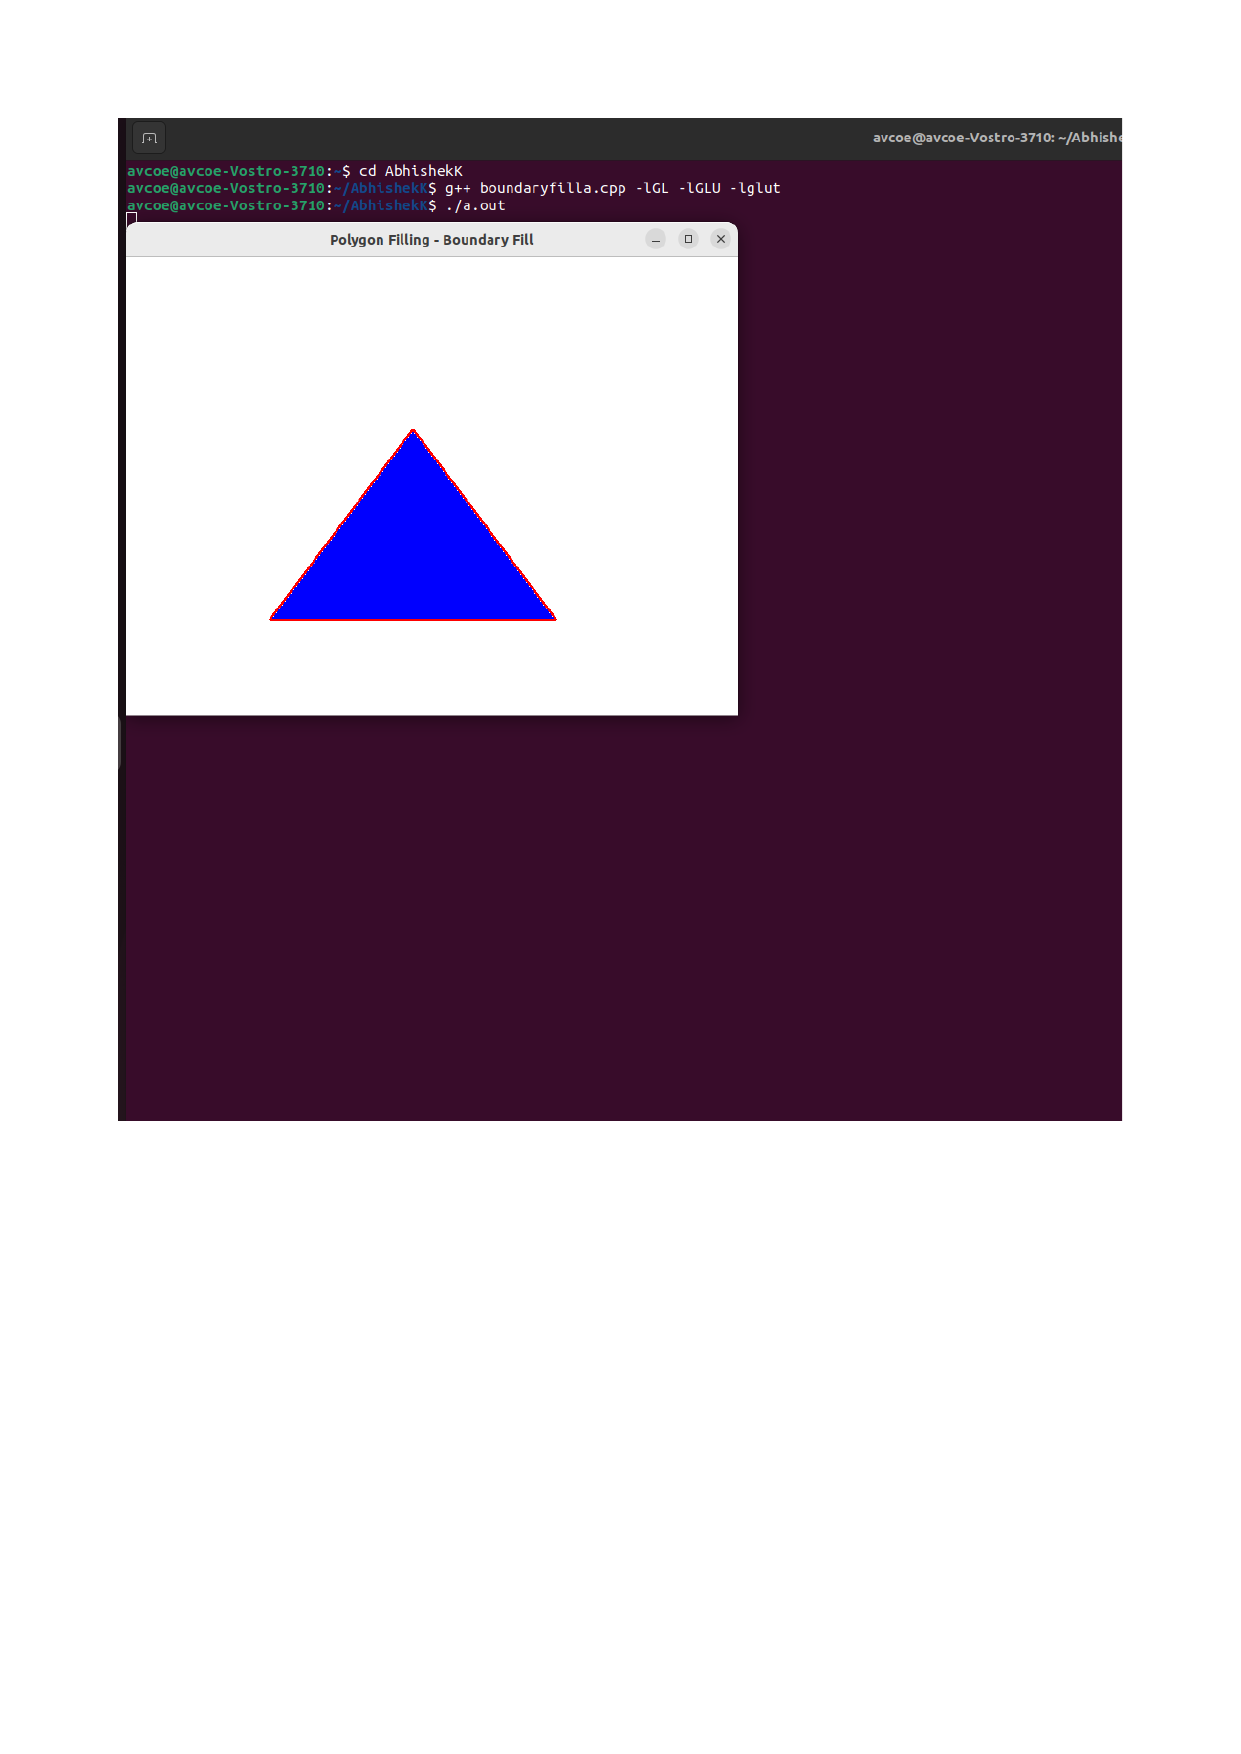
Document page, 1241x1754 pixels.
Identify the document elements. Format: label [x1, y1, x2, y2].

picture [118, 118, 1123, 1121]
